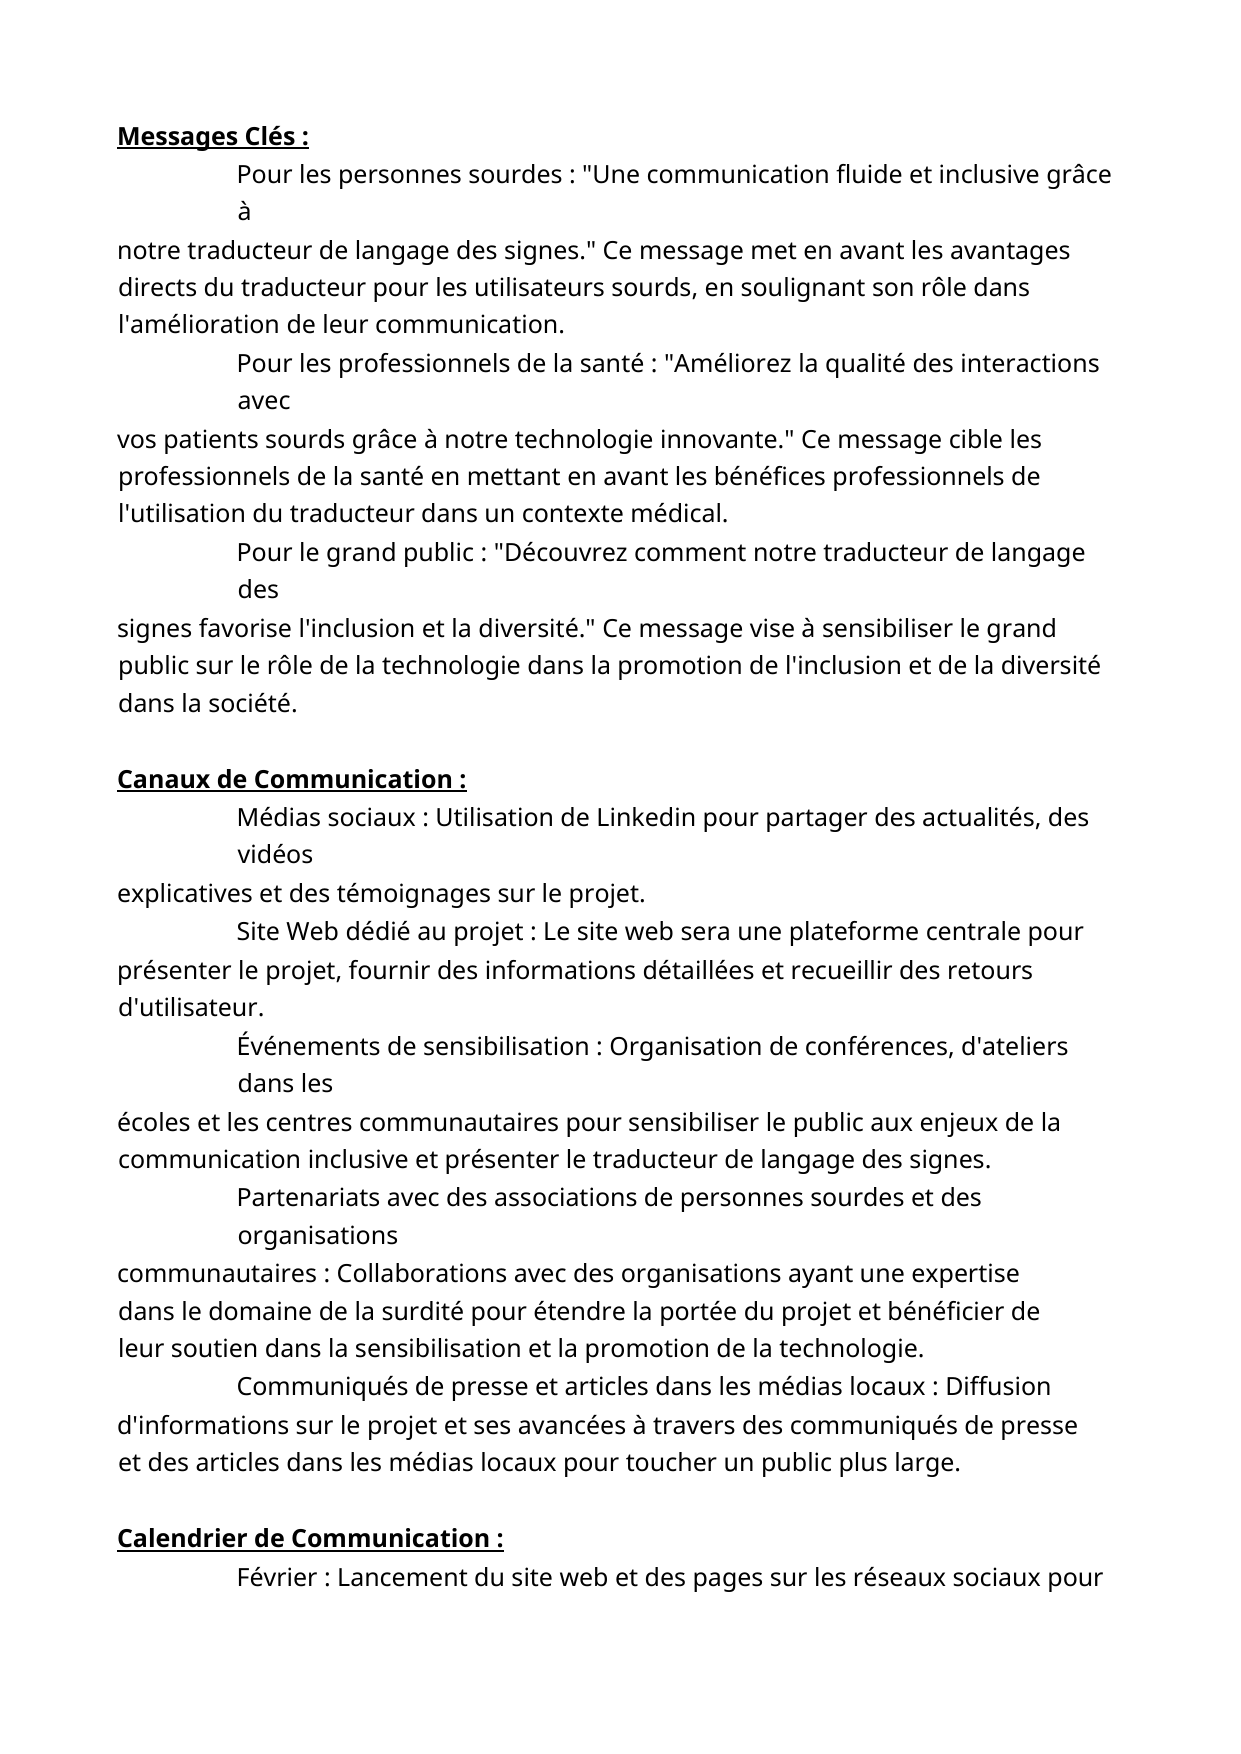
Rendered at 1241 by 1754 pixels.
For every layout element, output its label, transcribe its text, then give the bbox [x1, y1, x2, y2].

text Calendrier de Communication : [117, 1521, 1118, 1555]
text signes favorise l'inclusion et la diversité." Ce message vise à sensibiliser le grand public sur le rôle de la technologie dans la promotion de l'inclusion et de la diversité dans la société. [117, 610, 1109, 719]
text Messages Clés : [117, 118, 1118, 152]
text notre traducteur de langage des signes." Ce message met en avant les avantages directs du traducteur pour les utilisateurs sourds, en soulignant son rôle dans l'amélioration de leur communication. [117, 232, 1088, 341]
text vos patients sourds grâce à notre technologie innovante." Ce message cible les professionnels de la santé en mettant en avant les bénéfices professionnels de l'utilisation du traducteur dans un contexte médical. [117, 421, 1098, 530]
text communautaires : Collaborations avec des organisations ayant une expertise dans le domaine de la surdité pour étendre la portée du projet et bénéficier de leur soutien dans la sensibilisation et la promotion de la technologie. [117, 1256, 1062, 1365]
text Pour le grand public : "Découvrez comment notre traducteur de langage des [236, 534, 1117, 606]
text Pour les professionnels de la santé : "Améliorez la qualité des interactions avec [236, 346, 1117, 417]
text écoles et les centres communautaires pour sensibiliser le public aux enjeux de la communication inclusive et présenter le traducteur de langage des signes. [117, 1104, 1117, 1176]
text Février : Lancement du site web et des pages sur les réseaux sociaux pour [236, 1559, 1117, 1593]
text Site Web dédié au projet : Le site web sera une plateforme centrale pour [236, 914, 1117, 948]
text Communiqués de presse et articles dans les médias locaux : Diffusion [236, 1369, 1117, 1403]
text Événements de sensibilisation : Organisation de conférences, d'ateliers dans les [236, 1028, 1117, 1100]
text Partenariats avec des associations de personnes sourdes et des organisations [236, 1180, 1117, 1251]
text présenter le projet, fournir des informations détaillées et recueillir des retours d'utilisateur. [117, 952, 1117, 1024]
text d'informations sur le projet et ses avancées à travers des communiqués de presse et des articles dans les médias locaux pour toucher un public plus large. [117, 1407, 1080, 1479]
text explicatives et des témoignages sur le projet. [117, 876, 1117, 910]
text Canaux de Communication : [117, 761, 1118, 796]
text Médias sociaux : Utilisation de Linkedin pour partager des actualités, des vidéos [236, 800, 1117, 871]
text Pour les personnes sourdes : "Une communication fluide et inclusive grâce à [236, 156, 1117, 228]
